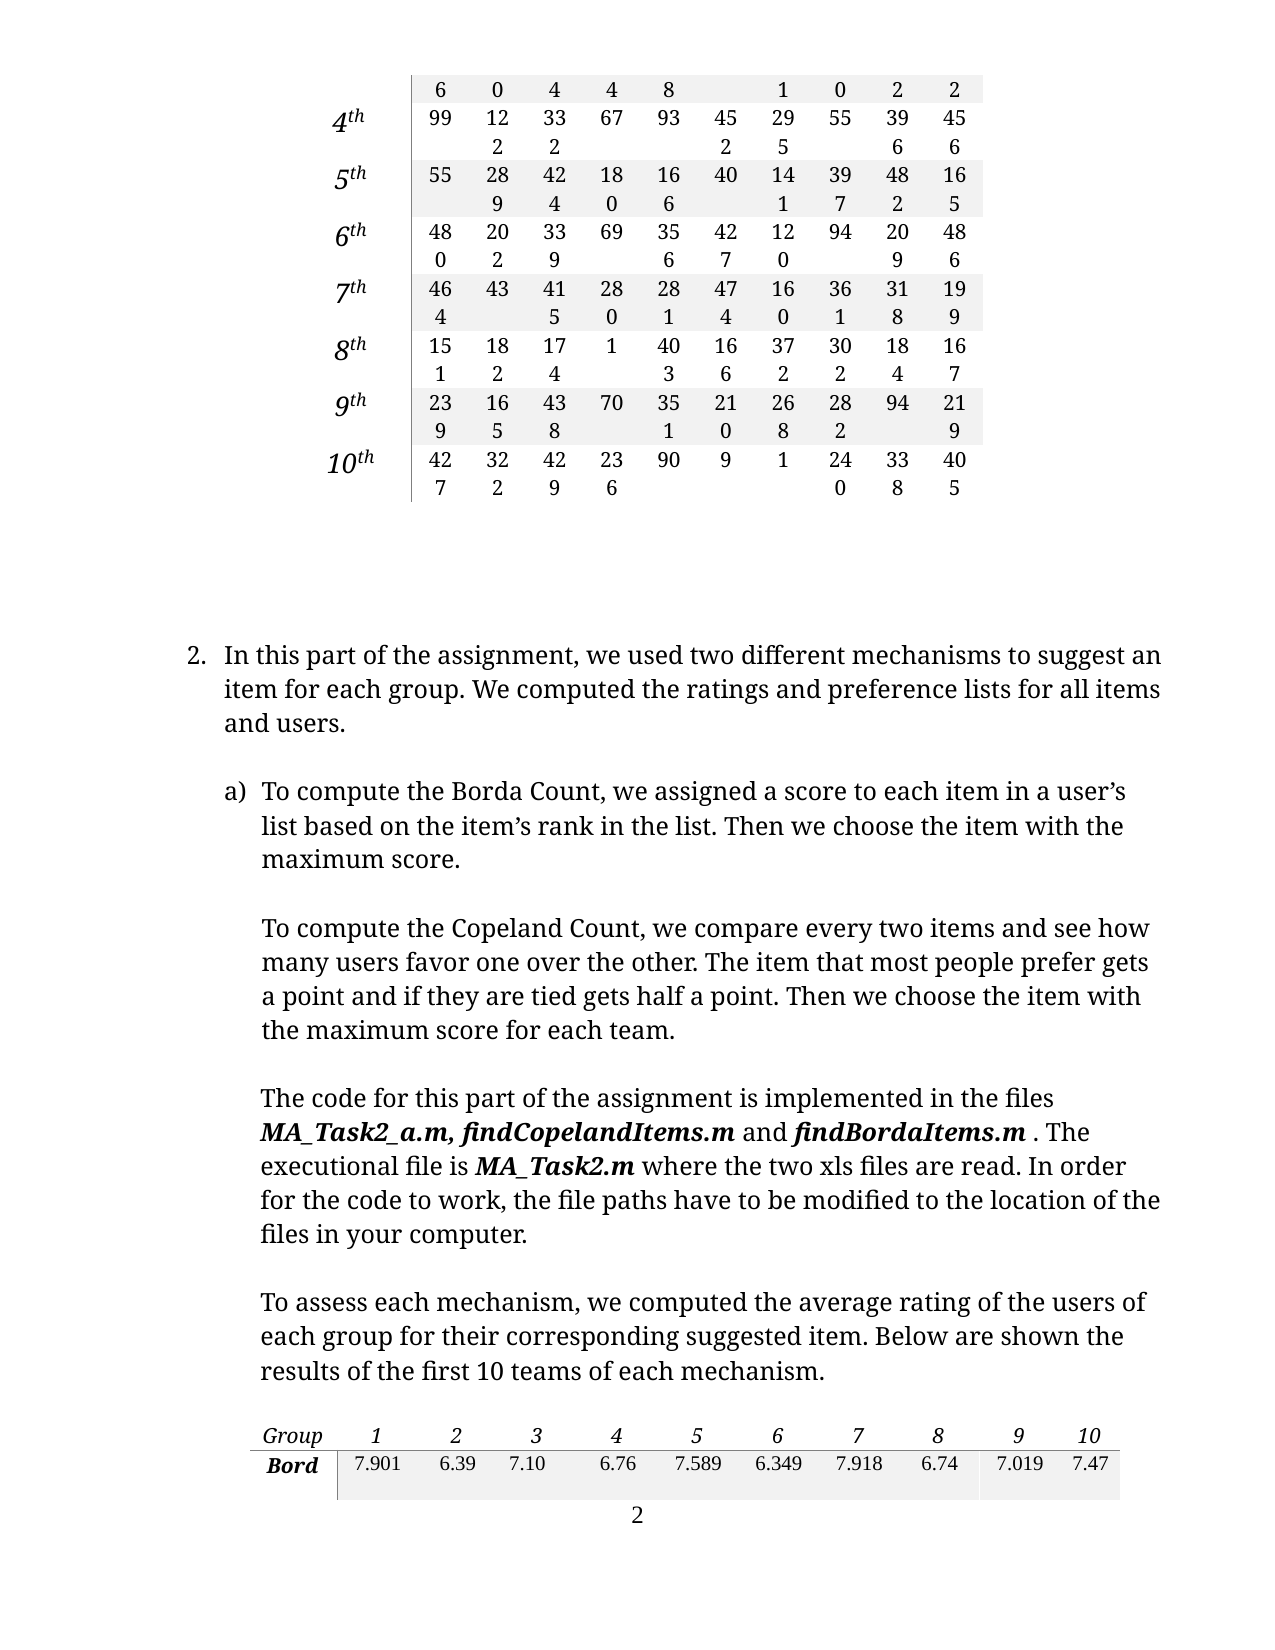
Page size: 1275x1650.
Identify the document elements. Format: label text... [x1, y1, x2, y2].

table_cell 4th [292, 104, 411, 160]
table_cell 6.76 [578, 1451, 658, 1500]
table_cell 55 [412, 160, 469, 217]
table_header 8 [899, 1421, 979, 1450]
table_cell 67 [583, 104, 640, 160]
table_cell 219 [926, 388, 983, 445]
table_cell [292, 75, 411, 103]
table_cell [697, 75, 754, 103]
text To compute the Copeland Count, we compare every two items and see how many users favor one over the other. The item that most people prefer gets a point and if they are tied gets half a point. Then we choose the item with the maximum score for each team. [261, 910, 1162, 1047]
table_header 1 [337, 1421, 418, 1450]
table_cell 165 [469, 388, 526, 445]
table_cell 281 [640, 274, 697, 331]
table_cell 167 [926, 331, 983, 388]
table_cell 7.901 [338, 1451, 418, 1500]
table_cell 8 [640, 75, 697, 103]
table_header 9 [980, 1421, 1060, 1450]
table_cell 2 [926, 75, 983, 103]
table_cell 6.349 [738, 1451, 819, 1500]
table_cell Bord [250, 1451, 337, 1500]
table_cell 427 [412, 445, 469, 502]
table_cell 10th [292, 445, 411, 502]
table_cell 202 [469, 217, 526, 274]
table_cell 464 [412, 274, 469, 331]
table_cell 356 [640, 217, 697, 274]
table_cell 180 [583, 160, 640, 217]
table_cell 9th [292, 388, 411, 445]
table_cell 5th [292, 160, 411, 217]
table_cell 2 [869, 75, 926, 103]
table_cell 40 [697, 160, 754, 217]
table_cell 182 [469, 331, 526, 388]
table_header 7 [819, 1421, 899, 1450]
table_cell 427 [697, 217, 754, 274]
table_cell 236 [583, 445, 640, 502]
table_cell 415 [526, 274, 583, 331]
table_header 2 [418, 1421, 498, 1450]
table_cell 94 [812, 217, 869, 274]
text To assess each mechanism, we computed the average rating of the users of each group for their corresponding suggested item. Below are shown the results of the first 10 teams of each mechanism. [260, 1285, 1162, 1387]
table_cell 6.39 [418, 1451, 498, 1500]
table_cell 6.74 [899, 1451, 979, 1500]
table_cell 332 [526, 104, 583, 160]
table_cell 7.918 [819, 1451, 899, 1500]
table_cell 141 [754, 160, 812, 217]
table_cell 429 [526, 445, 583, 502]
list To compute the Borda Count, we assigned a score to each item in a user’s list based on the item’s rank in the list. Then we choose the item with the maximum score. [224, 774, 1162, 876]
table_cell 99 [412, 104, 469, 160]
table_header 4 [578, 1421, 658, 1450]
table_cell 6 [412, 75, 469, 103]
table_cell 70 [583, 388, 640, 445]
table_cell 184 [869, 331, 926, 388]
table_cell 4 [583, 75, 640, 103]
table_cell 0 [469, 75, 526, 103]
table_cell 372 [754, 331, 812, 388]
table_cell 1 [583, 331, 640, 388]
table_cell 7.589 [658, 1451, 738, 1500]
table_cell 55 [812, 104, 869, 160]
text The code for this part of the assignment is implemented in the files MA_Task2_a.m, findCopelandItems.m and findBordaItems.m . The executional file is MA_Task2.m where the two xls files are read. In order for the code to work, the file paths have to be modified to the location of the files in your computer. [260, 1081, 1162, 1251]
table_cell 7.019 [980, 1451, 1060, 1500]
table_cell 295 [754, 104, 812, 160]
table_cell 480 [412, 217, 469, 274]
table_cell 7.47 [1060, 1451, 1120, 1500]
table_cell 338 [869, 445, 926, 502]
table_cell 486 [926, 217, 983, 274]
table_cell 93 [640, 104, 697, 160]
table_cell 396 [869, 104, 926, 160]
table_cell 339 [526, 217, 583, 274]
table_cell 174 [526, 331, 583, 388]
table_cell 474 [697, 274, 754, 331]
list In this part of the assignment, we used two different mechanisms to suggest an item for each group. We computed the ratings and preference lists for all items and users. [186, 638, 1162, 740]
table_cell 7.10 [498, 1451, 578, 1500]
table_cell 351 [640, 388, 697, 445]
table_cell 361 [812, 274, 869, 331]
table_cell 69 [583, 217, 640, 274]
table_cell 122 [469, 104, 526, 160]
table_cell 239 [412, 388, 469, 445]
table_cell 302 [812, 331, 869, 388]
table_cell 6th [292, 217, 411, 274]
table_cell 4 [526, 75, 583, 103]
table_cell 318 [869, 274, 926, 331]
table_cell 90 [640, 445, 697, 502]
table_cell 424 [526, 160, 583, 217]
table_cell 1 [754, 75, 812, 103]
table_cell 209 [869, 217, 926, 274]
table_cell 322 [469, 445, 526, 502]
table_cell 166 [697, 331, 754, 388]
table_cell 438 [526, 388, 583, 445]
table_header Group [250, 1421, 337, 1450]
table_cell 199 [926, 274, 983, 331]
table_cell 7th [292, 274, 411, 331]
table_cell 282 [812, 388, 869, 445]
table_cell 240 [812, 445, 869, 502]
table_cell 94 [869, 388, 926, 445]
table_cell 405 [926, 445, 983, 502]
table_cell 403 [640, 331, 697, 388]
table_cell 210 [697, 388, 754, 445]
table_cell 397 [812, 160, 869, 217]
table_cell 151 [412, 331, 469, 388]
table_cell 9 [697, 445, 754, 502]
table_header 3 [498, 1421, 578, 1450]
table_cell 289 [469, 160, 526, 217]
table_cell 43 [469, 274, 526, 331]
table_cell 160 [754, 274, 812, 331]
table_cell 0 [812, 75, 869, 103]
table_cell 8th [292, 331, 411, 388]
table_cell 165 [926, 160, 983, 217]
table_header 5 [658, 1421, 738, 1450]
table_cell 452 [697, 104, 754, 160]
table_cell 280 [583, 274, 640, 331]
table_header 6 [738, 1421, 819, 1450]
table_cell 482 [869, 160, 926, 217]
table_cell 120 [754, 217, 812, 274]
table_cell 166 [640, 160, 697, 217]
table_header 10 [1060, 1421, 1120, 1450]
table_cell 1 [754, 445, 812, 502]
table_cell 268 [754, 388, 812, 445]
table_cell 456 [926, 104, 983, 160]
